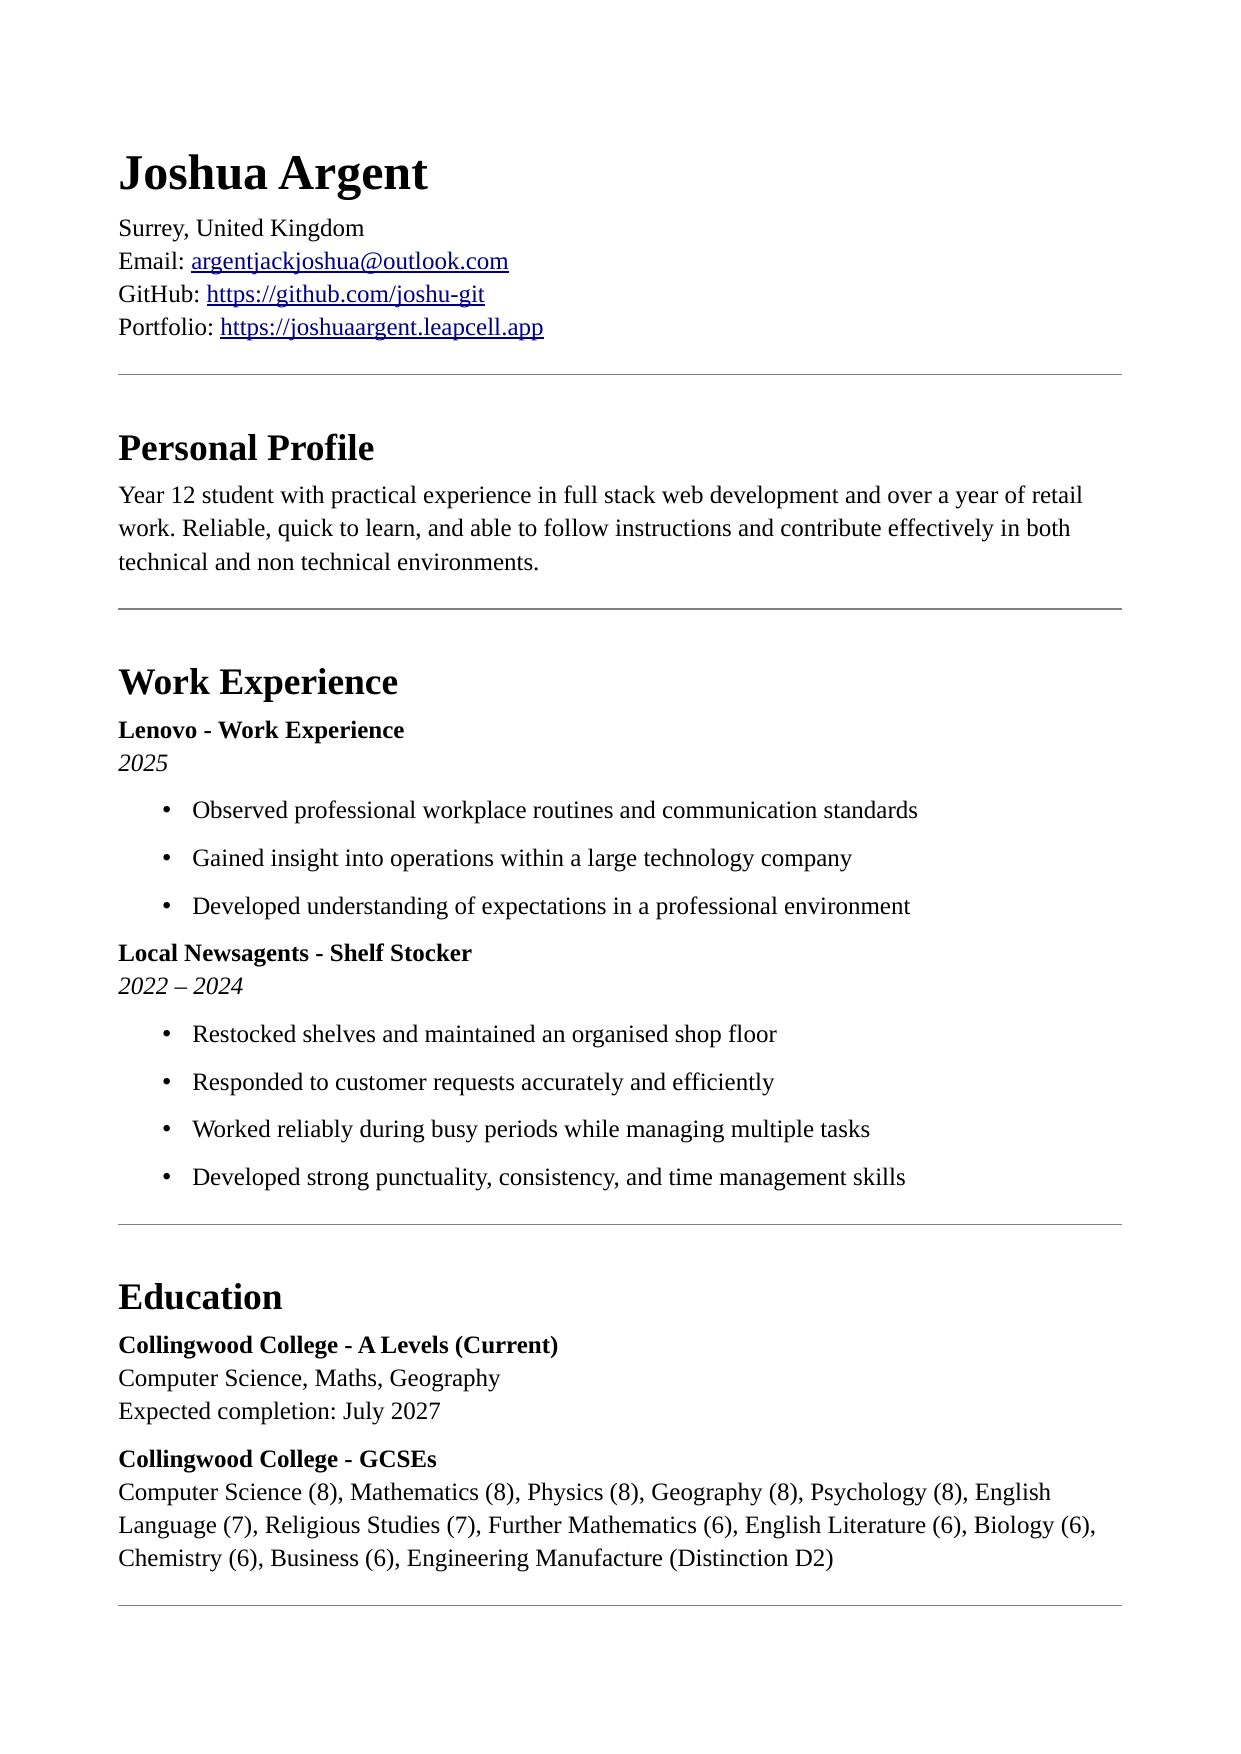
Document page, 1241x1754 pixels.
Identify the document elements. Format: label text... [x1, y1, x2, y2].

text Local Newsagents - Shelf Stocker 2022 – 2024 [118, 938, 1122, 1000]
subtitle Personal Profile [118, 425, 1122, 468]
list Gained insight into operations within a large technology company [162, 843, 1122, 872]
list Responded to customer requests accurately and efficiently [162, 1067, 1122, 1095]
list Worked reliably during busy periods while managing multiple tasks [162, 1114, 1122, 1143]
list Developed strong punctuality, consistency, and time management skills [162, 1162, 1122, 1191]
text Lenovo - Work Experience 2025 [118, 715, 1122, 777]
text Surrey, United Kingdom Email: argentjackjoshua@outlook.com GitHub: https://github.com/joshu-git Portfolio: https://joshuaargent.leapcell.app [118, 213, 1122, 341]
text Collingwood College - A Levels (Current) Computer Science, Maths, Geography Expected completion: July 2027 [118, 1330, 1122, 1425]
subtitle Education [118, 1274, 1122, 1318]
text Year 12 student with practical experience in full stack web development and over a year of retail work. Reliable, quick to learn, and able to follow instructions and contribute effectively in both technical and non technical environments. [118, 481, 1122, 575]
list Observed professional workplace routines and communication standards [162, 796, 1122, 824]
text Collingwood College - GCSEs Computer Science (8), Mathematics (8), Physics (8), Geography (8), Psychology (8), English Language (7), Religious Studies (7), Further Mathematics (6), English Literature (6), Biology (6), Chemistry (6), Business (6), Engineering Manufacture (Distinction D2) [118, 1444, 1122, 1572]
list Restocked shelves and maintained an organised shop floor [162, 1019, 1122, 1048]
list Developed understanding of expectations in a professional environment [162, 891, 1122, 919]
subtitle Work Experience [118, 659, 1122, 702]
subtitle Joshua Argent [118, 143, 1122, 201]
